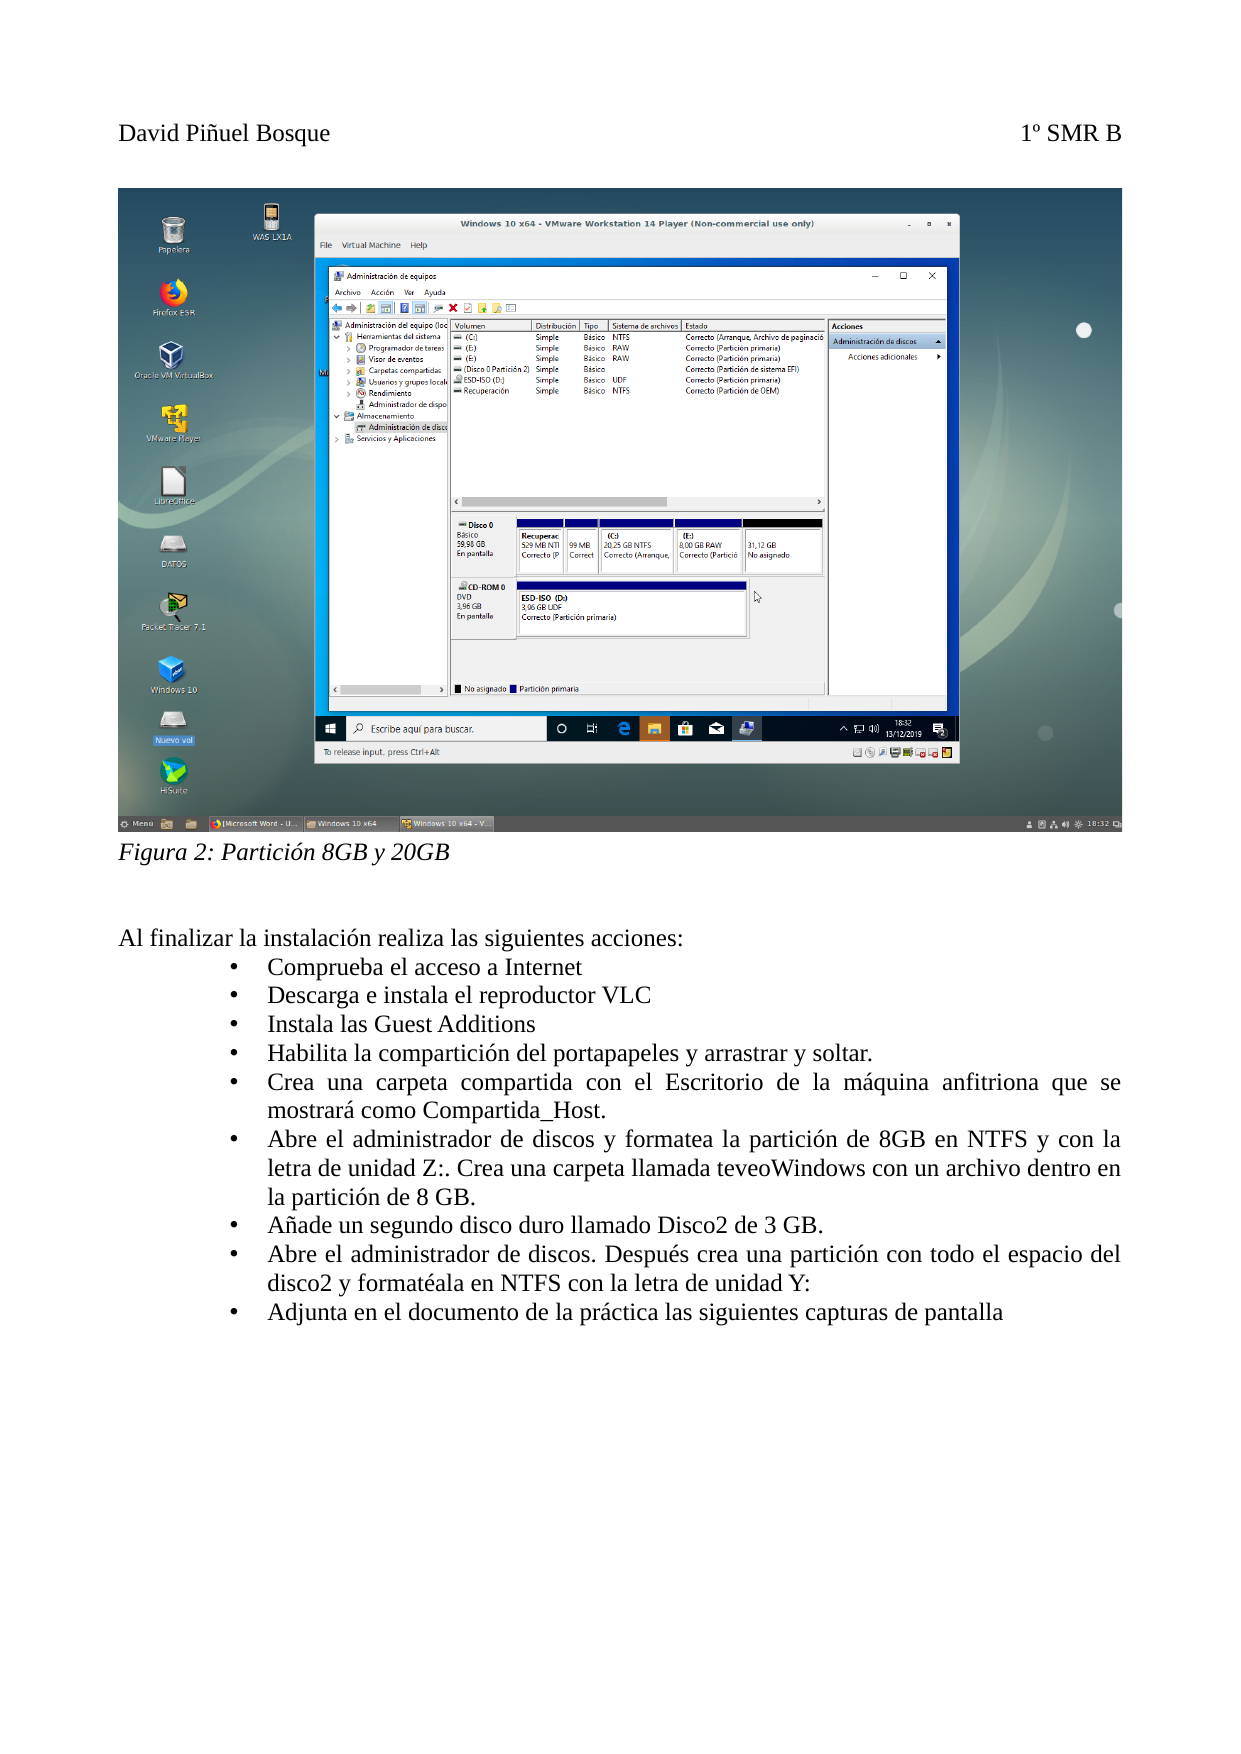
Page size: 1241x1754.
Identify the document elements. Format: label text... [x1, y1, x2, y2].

list Descarga e instala el reproductor VLC [229, 981, 1122, 1009]
text Al finalizar la instalación realiza las siguientes acciones: [118, 923, 1122, 952]
list Crea una carpeta compartida con el Escritorio de la máquina anfitriona que se mostrará como Compartida_Host. [229, 1067, 1122, 1124]
list Abre el administrador de discos y formatea la partición de 8GB en NTFS y con la letra de unidad Z:. Crea una carpeta llamada teveoWindows con un archivo dentro en la partición de 8 GB. [229, 1124, 1122, 1211]
list Añade un segundo disco duro llamado Disco2 de 3 GB. [229, 1211, 1122, 1239]
list Abre el administrador de discos. Después crea una partición con todo el espacio del disco2 y formatéala en NTFS con la letra de unidad Y: [229, 1239, 1122, 1297]
list Instala las Guest Additions [229, 1009, 1122, 1038]
list Comprueba el acceso a Internet [229, 952, 1122, 981]
list Adjunta en el documento de la práctica las siguientes capturas de pantalla [229, 1297, 1122, 1326]
text Figura 2: Partición 8GB y 20GB [118, 832, 1122, 866]
picture [118, 188, 1123, 832]
list Habilita la compartición del portapapeles y arrastrar y soltar. [229, 1038, 1122, 1067]
